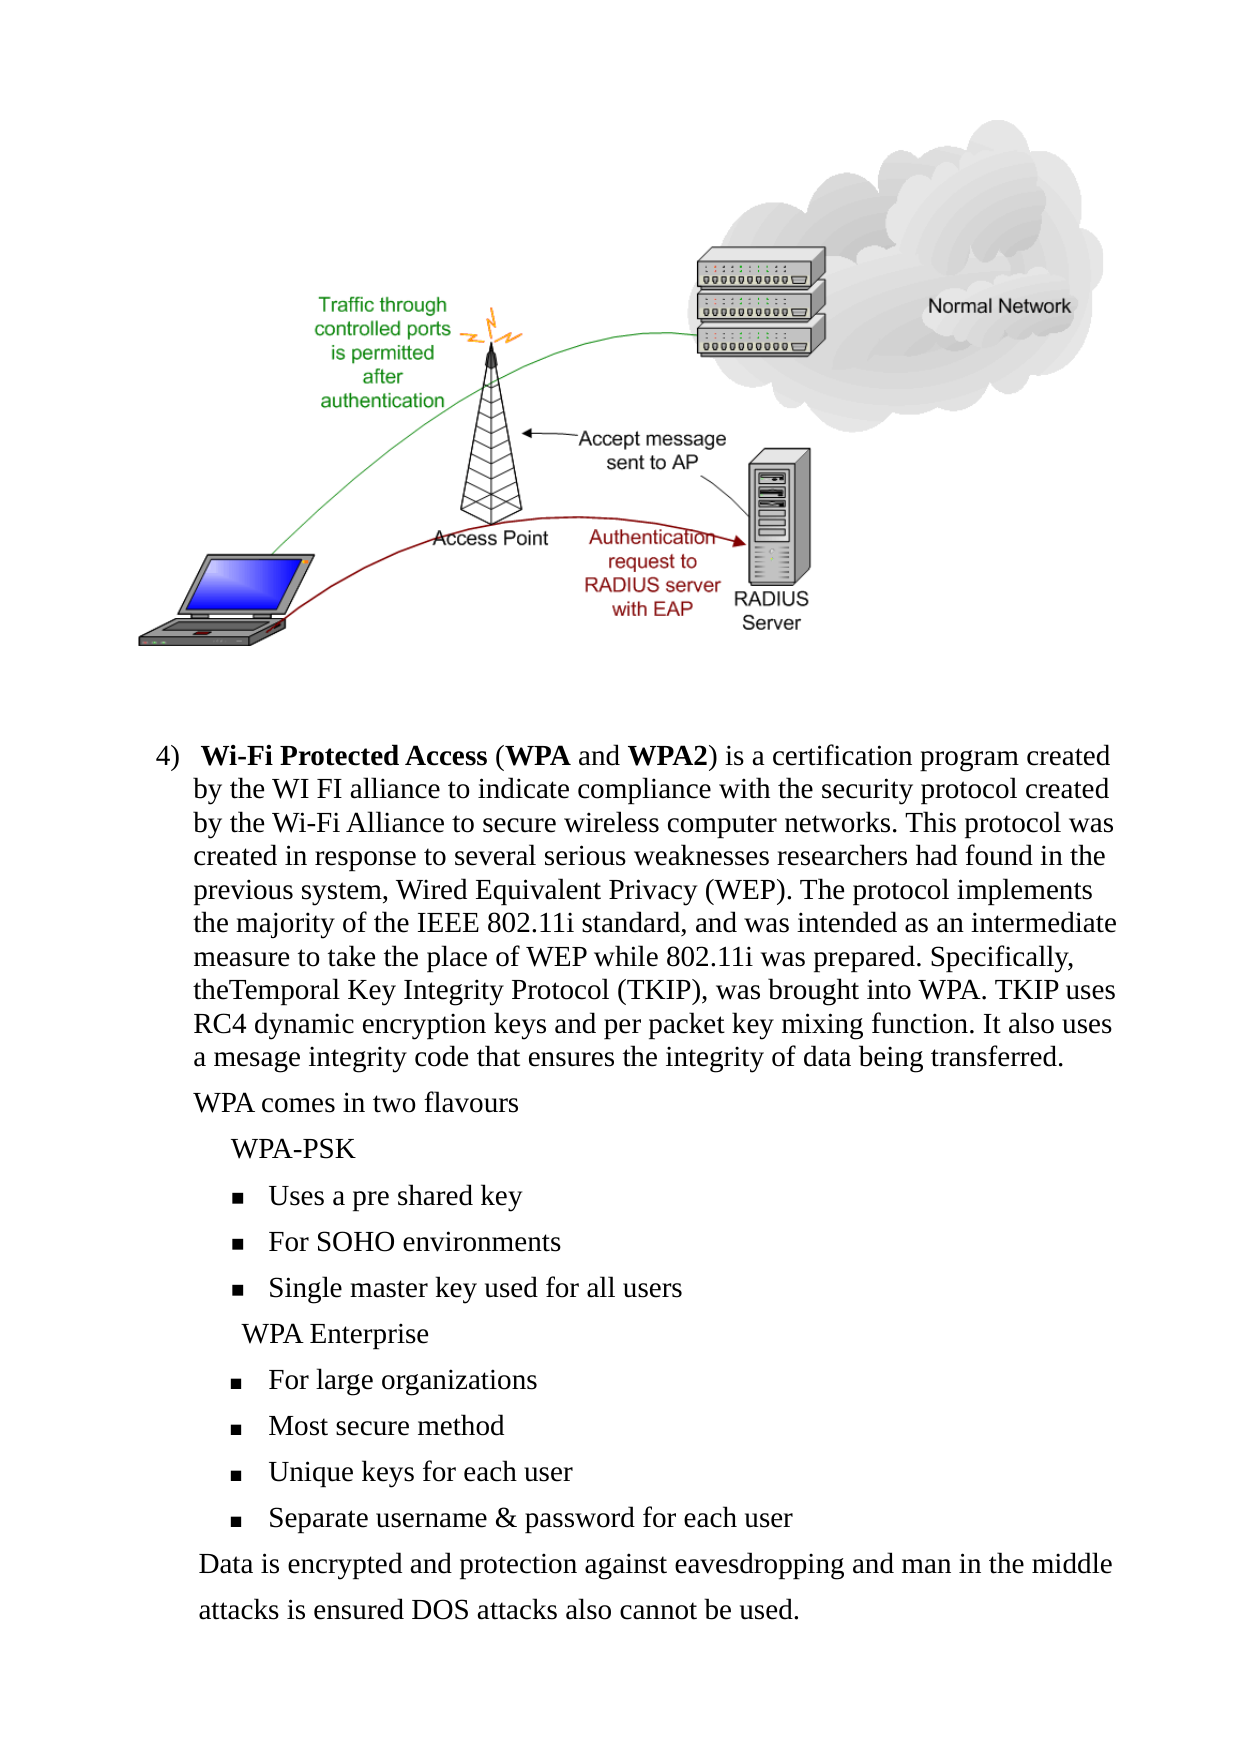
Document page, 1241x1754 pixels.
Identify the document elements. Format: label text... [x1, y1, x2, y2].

list Unique keys for each user [231, 1454, 1122, 1487]
list For large organizations [231, 1362, 1122, 1395]
list Separate username & password for each user [231, 1500, 1122, 1533]
text attacks is ensured DOS attacks also cannot be used. [118, 1592, 1122, 1626]
list Uses a pre shared key [231, 1178, 1122, 1211]
text WPA Enterprise [118, 1316, 1122, 1349]
list Wi-Fi Protected Access (WPA and WPA2) is a certification program created by the WI FI alliance to indicate compliance with the security protocol created by the Wi-Fi Alliance to secure wireless computer networks. This protocol was created in response to several serious weaknesses researchers had found in the previous system, Wired Equivalent Privacy (WEP). The protocol implements the majority of the IEEE 802.11i standard, and was intended as an intermediate measure to take the place of WEP while 802.11i was prepared. Specifically, theTemporal Key Integrity Protocol (TKIP), was brought into WPA. TKIP uses RC4 dynamic encryption keys and per packet key mixing function. It also uses a mesage integrity code that ensures the integrity of data being transferred. [156, 738, 1122, 1073]
list Single master key used for all users [231, 1270, 1122, 1303]
text Data is encrypted and protection against eavesdropping and man in the middle [118, 1546, 1122, 1579]
list WPA-PSK [193, 1132, 1122, 1165]
list For SOHO environments [231, 1224, 1122, 1257]
list Most secure method [231, 1408, 1122, 1441]
list WPA comes in two flavours [156, 1086, 1122, 1119]
